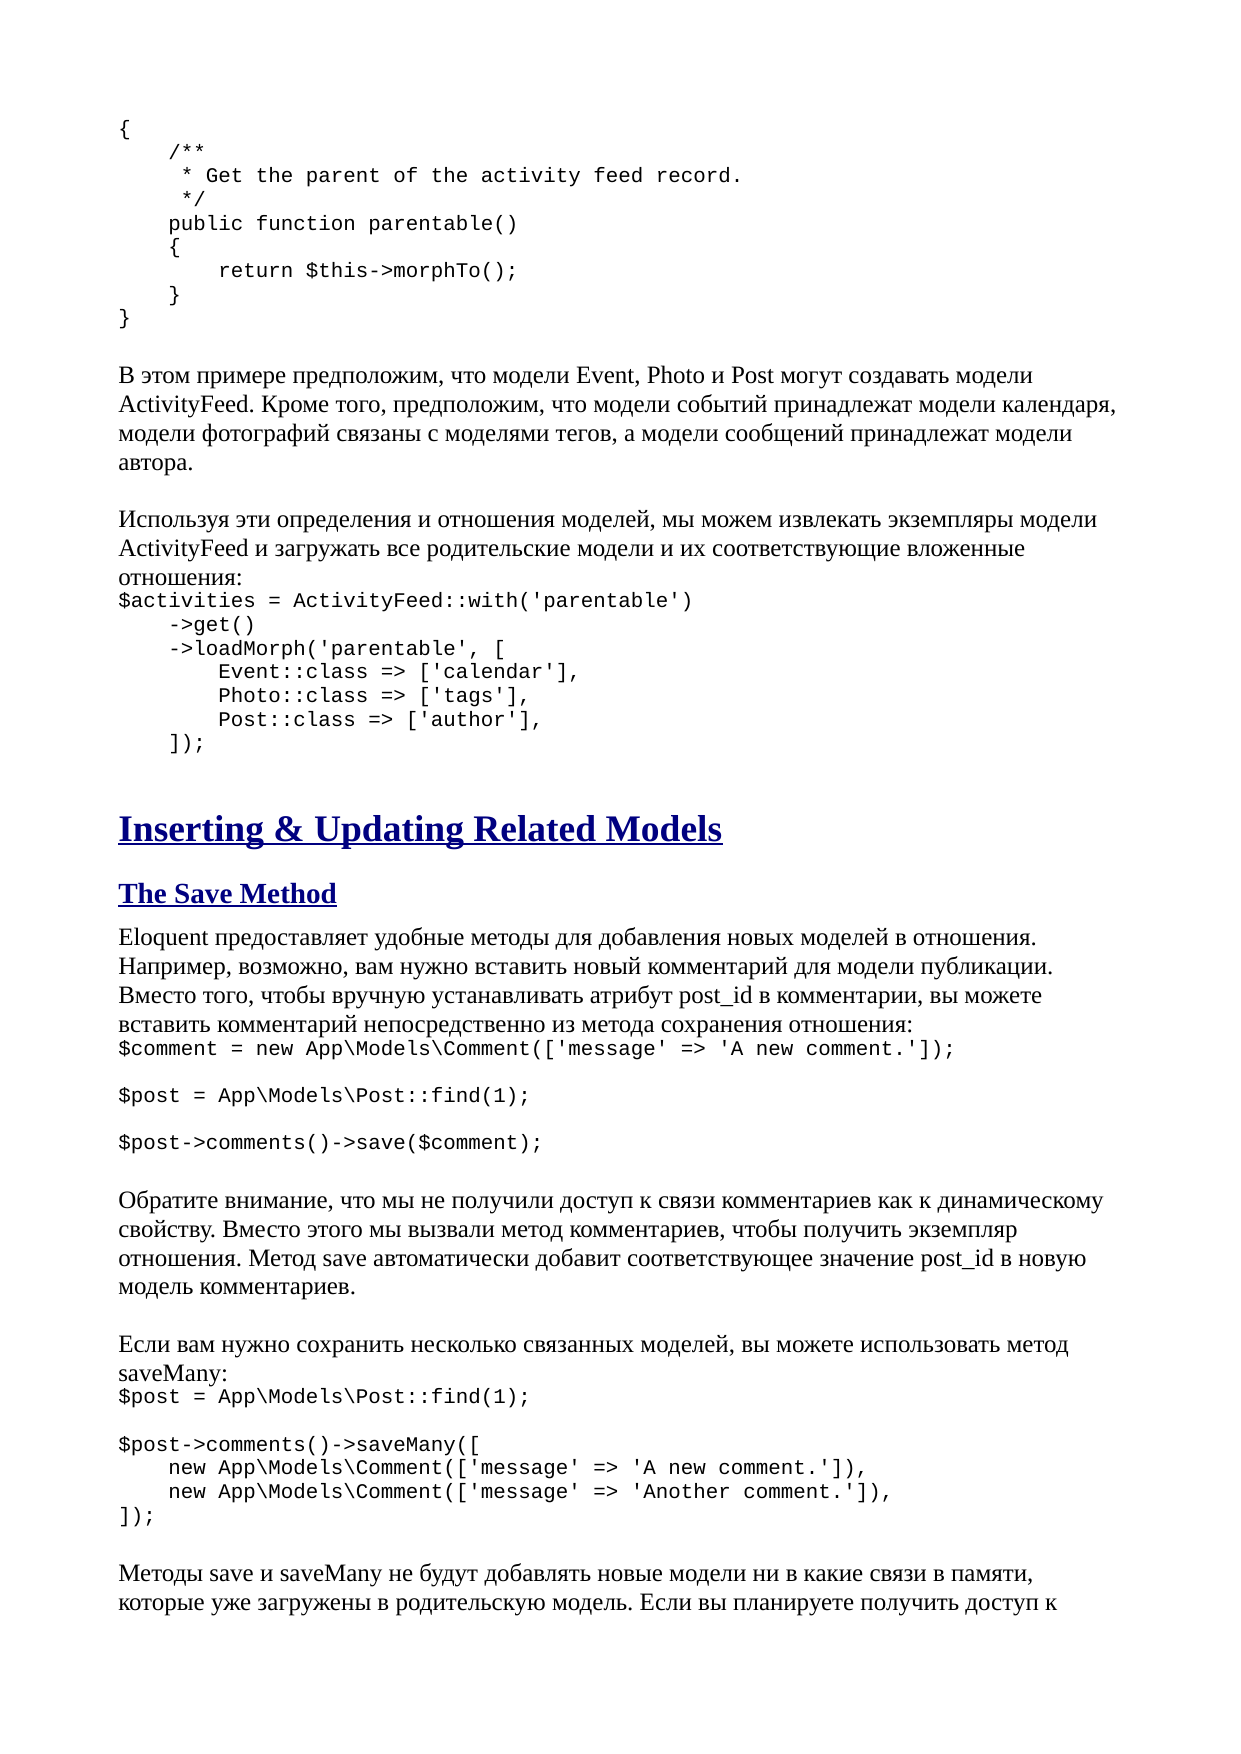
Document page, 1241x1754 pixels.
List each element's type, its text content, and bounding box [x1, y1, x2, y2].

text Обратите внимание, что мы не получили доступ к связи комментариев как к динамическому свойству. Вместо этого мы вызвали метод комментариев, чтобы получить экземпляр отношения. Метод save автоматически добавит соответствующее значение post_id в новую модель комментариев. Если вам нужно сохранить несколько связанных моделей, вы можете использовать метод saveMany: [118, 1185, 1122, 1386]
text Post::class => ['author'], [118, 709, 1122, 732]
subtitle The Save Method [118, 876, 1122, 910]
text new App\Models\Comment(['message' => 'Another comment.']), [118, 1481, 1122, 1505]
text $comment = new App\Models\Comment(['message' => 'A new comment.']); [118, 1037, 1122, 1061]
text ->get() [118, 614, 1122, 638]
text Eloquent предоставляет удобные методы для добавления новых моделей в отношения. Например, возможно, вам нужно вставить новый комментарий для модели публикации. Вместо того, чтобы вручную устанавливать атрибут post_id в комментарии, вы можете вставить комментарий непосредственно из метода сохранения отношения: [118, 922, 1122, 1037]
text $post = App\Models\Post::find(1); [118, 1386, 1122, 1410]
text Photo::class => ['tags'], [118, 685, 1122, 709]
text */ [118, 189, 1122, 213]
text { [118, 118, 1122, 142]
subtitle Inserting & Updating Related Models [118, 806, 1122, 849]
text return $this->morphTo(); [118, 260, 1122, 284]
text { [118, 236, 1122, 260]
text В этом примере предположим, что модели Event, Photo и Post могут создавать модели ActivityFeed. Кроме того, предположим, что модели событий принадлежат модели календаря, модели фотографий связаны с моделями тегов, а модели сообщений принадлежат модели автора. Используя эти определения и отношения моделей, мы можем извлекать экземпляры модели ActivityFeed и загружать все родительские модели и их соответствующие вложенные отношения: [118, 360, 1122, 590]
text $post->comments()->save($comment); [118, 1132, 1122, 1156]
text } [118, 307, 1122, 331]
text new App\Models\Comment(['message' => 'A new comment.']), [118, 1457, 1122, 1481]
text $activities = ActivityFeed::with('parentable') [118, 590, 1122, 614]
text Методы save и saveMany не будут добавлять новые модели ни в какие связи в памяти, которые уже загружены в родительскую модель. Если вы планируете получить доступ к [118, 1558, 1122, 1615]
text ->loadMorph('parentable', [ [118, 638, 1122, 661]
text ]); [118, 1505, 1122, 1528]
text * Get the parent of the activity feed record. [118, 165, 1122, 189]
text } [118, 284, 1122, 307]
text /** [118, 142, 1122, 165]
text Event::class => ['calendar'], [118, 661, 1122, 685]
text ]); [118, 732, 1122, 756]
text $post = App\Models\Post::find(1); [118, 1085, 1122, 1108]
text $post->comments()->saveMany([ [118, 1434, 1122, 1457]
text public function parentable() [118, 213, 1122, 236]
